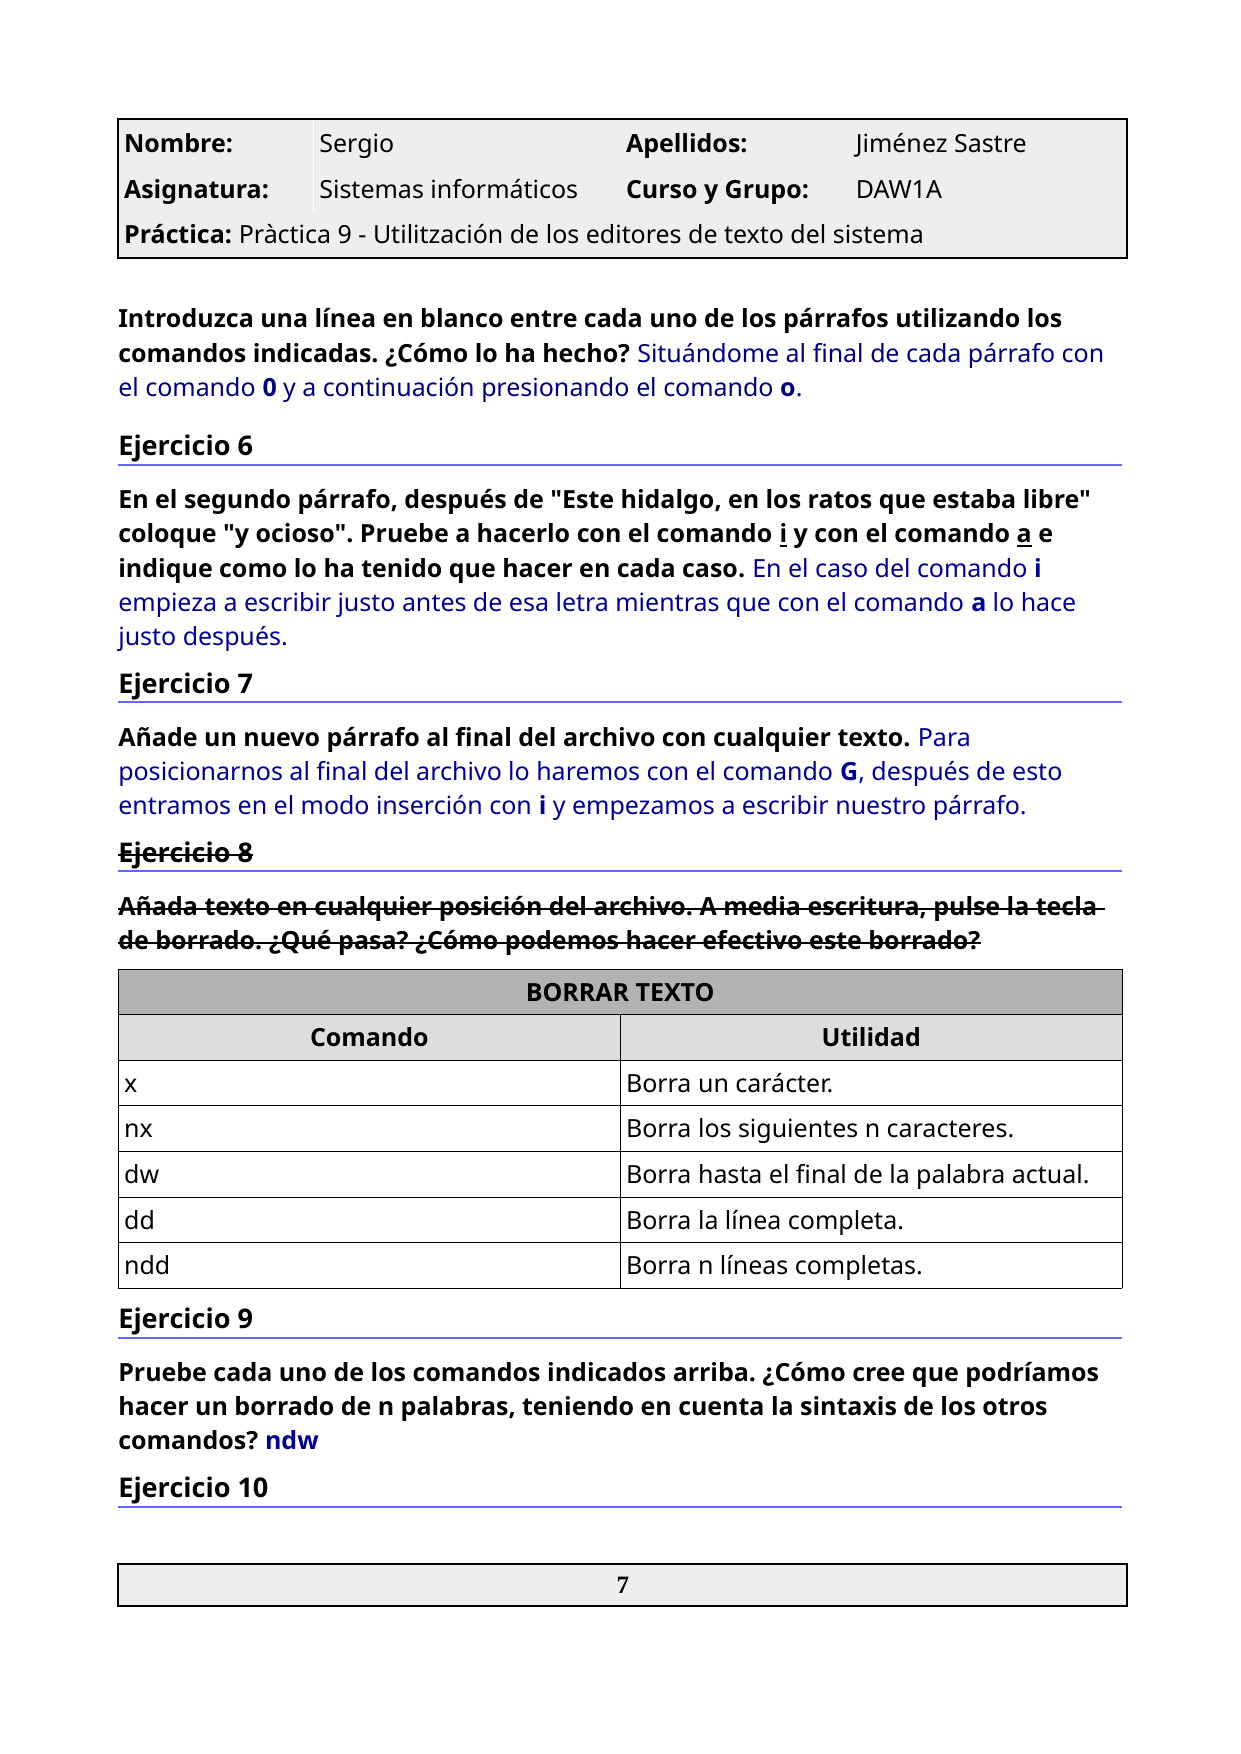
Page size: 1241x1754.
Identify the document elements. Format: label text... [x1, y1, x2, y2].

table_cell Borra la línea completa. [621, 1198, 1122, 1242]
table_cell dd [119, 1198, 620, 1242]
table_cell x [119, 1061, 620, 1105]
table_header [118, 466, 1122, 482]
text Ejercicio 9 [118, 1300, 1122, 1337]
table_cell Borra un carácter. [621, 1061, 1122, 1105]
table_cell Borra los siguientes n caracteres. [621, 1106, 1122, 1151]
table_cell Borra n líneas completas. [621, 1243, 1122, 1288]
table_header [118, 1508, 1122, 1524]
table_cell dw [119, 1152, 620, 1197]
table_cell ndd [119, 1243, 620, 1288]
text Ejercicio 7 [118, 664, 1122, 701]
table_cell nx [119, 1106, 620, 1151]
table_header [118, 872, 1122, 888]
text Ejercicio 6 [118, 427, 1122, 464]
text Añada texto en cualquier posición del archivo. A media escritura, pulse la tecla de borrado. ¿Qué pasa? ¿Cómo podemos hacer efectivo este borrado? [118, 888, 1122, 957]
table_cell Borra hasta el final de la palabra actual. [621, 1152, 1122, 1197]
text Introduzca una línea en blanco entre cada uno de los párrafos utilizando los comandos indicadas. ¿Cómo lo ha hecho? Situándome al final de cada párrafo con el comando 0 y a continuación presionando el comando o. [118, 301, 1122, 403]
text Añade un nuevo párrafo al final del archivo con cualquier texto. Para posicionarnos al final del archivo lo haremos con el comando G, después de esto entramos en el modo inserción con i y empezamos a escribir nuestro párrafo. [118, 719, 1122, 822]
table_header BORRAR TEXTO [119, 970, 1122, 1014]
table_header [118, 1339, 1122, 1355]
text Pruebe cada uno de los comandos indicados arriba. ¿Cómo cree que podríamos hacer un borrado de n palabras, teniendo en cuenta la sintaxis de los otros comandos? ndw [118, 1355, 1122, 1457]
table_cell Utilidad [621, 1015, 1122, 1060]
text Ejercicio 10 [118, 1469, 1122, 1506]
table_header [118, 703, 1122, 719]
text En el segundo párrafo, después de "Este hidalgo, en los ratos que estaba libre" coloque "y ocioso". Pruebe a hacerlo con el comando i y con el comando a e indique como lo ha tenido que hacer en cada caso. En el caso del comando i empieza a escribir justo antes de esa letra mientras que con el comando a lo hace justo después. [118, 482, 1122, 652]
text Ejercicio 8 [118, 833, 1122, 870]
table_cell Comando [119, 1015, 620, 1060]
